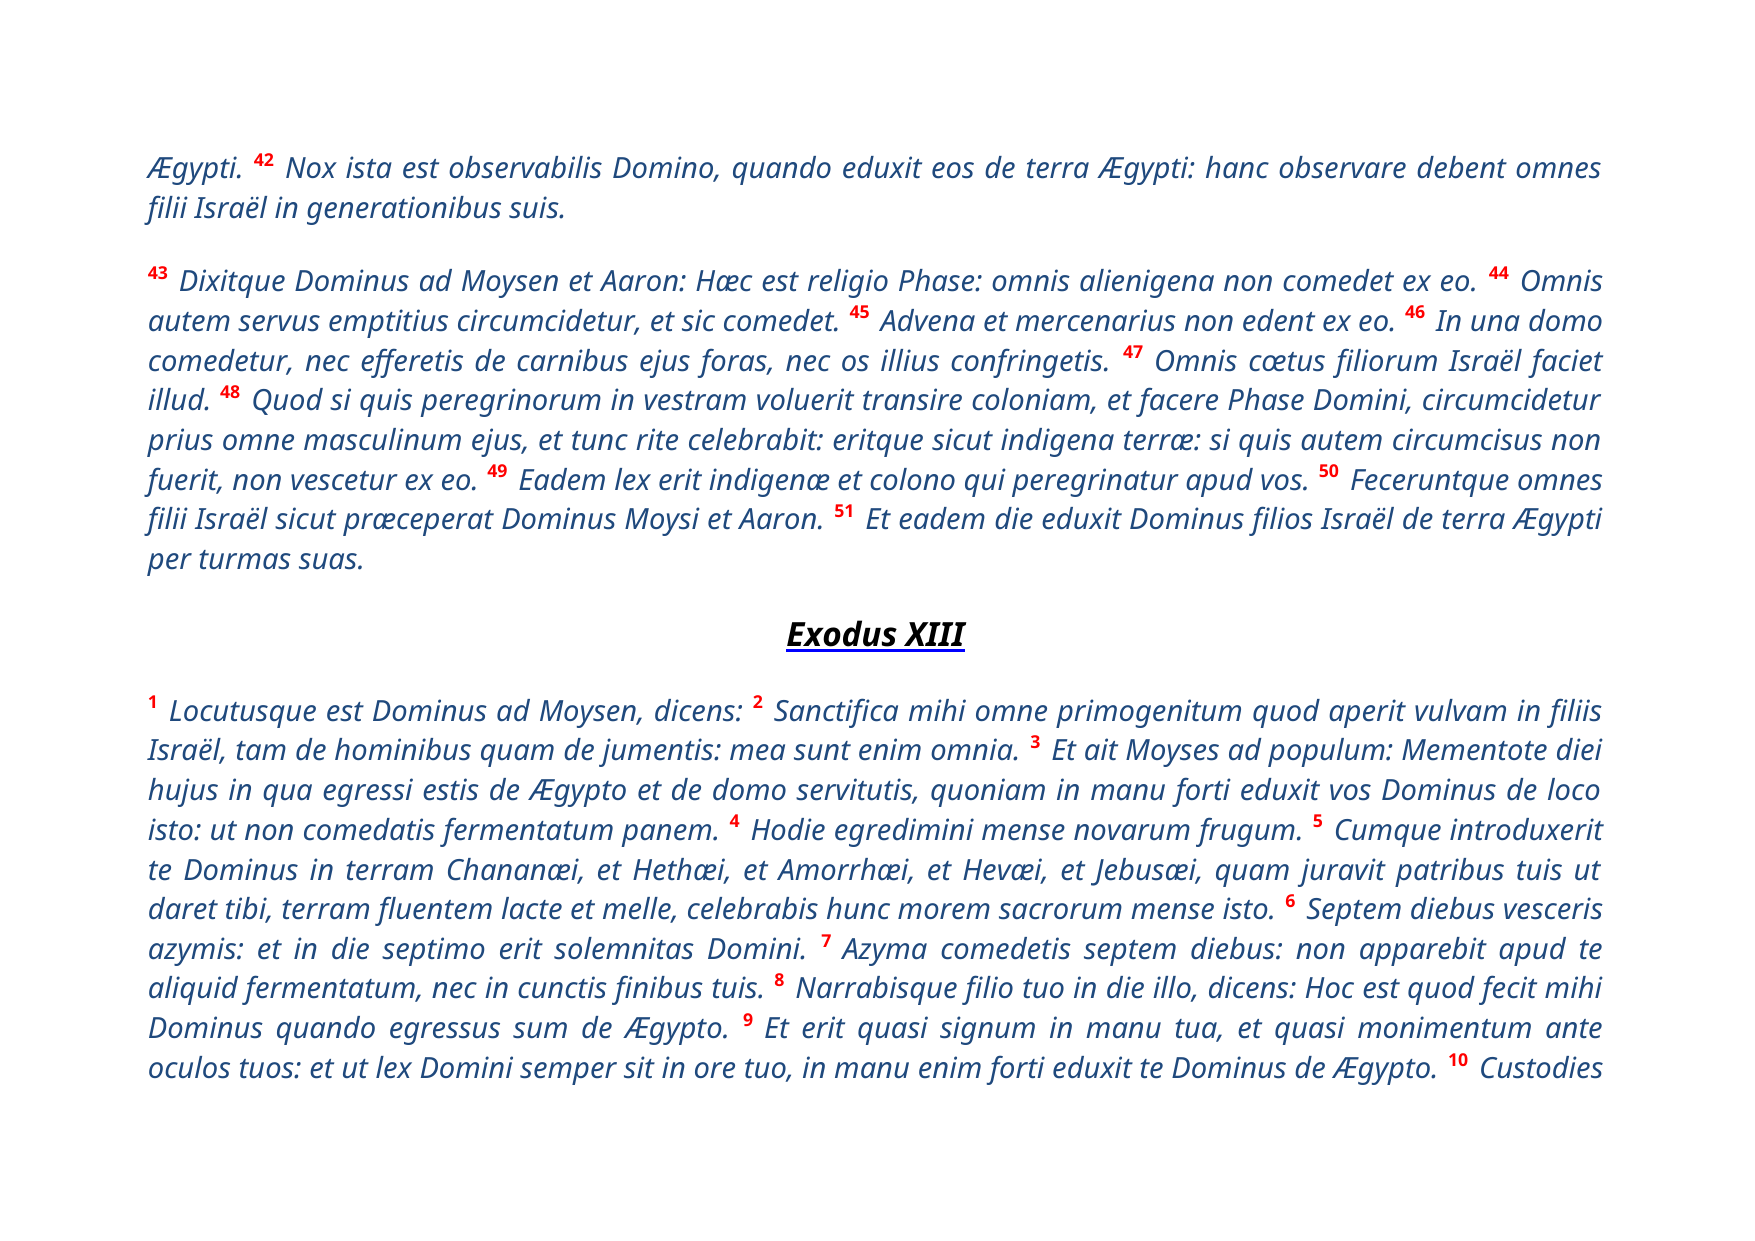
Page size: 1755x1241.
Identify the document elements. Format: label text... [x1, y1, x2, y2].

text 1 Locutusque est Dominus ad Moysen, dicens: 2 Sanctifica mihi omne primogenitum quod aperit vulvam in filiis Israël, tam de hominibus quam de jumentis: mea sunt enim omnia. 3 Et ait Moyses ad populum: Mementote diei hujus in qua egressi estis de Ægypto et de domo servitutis, quoniam in manu forti eduxit vos Dominus de loco isto: ut non comedatis fermentatum panem. 4 Hodie egredimini mense novarum frugum. 5 Cumque introduxerit te Dominus in terram Chananæi, et Hethæi, et Amorrhæi, et Hevæi, et Jebusæi, quam juravit patribus tuis ut daret tibi, terram fluentem lacte et melle, celebrabis hunc morem sacrorum mense isto. 6 Septem diebus vesceris azymis: et in die septimo erit solemnitas Domini. 7 Azyma comedetis septem diebus: non apparebit apud te aliquid fermentatum, nec in cunctis finibus tuis. 8 Narrabisque filio tuo in die illo, dicens: Hoc est quod fecit mihi Dominus quando egressus sum de Ægypto. 9 Et erit quasi signum in manu tua, et quasi monimentum ante oculos tuos: et ut lex Domini semper sit in ore tuo, in manu enim forti eduxit te Dominus de Ægypto. 10 Custodies [148, 690, 1606, 1087]
text Exodus XIII [148, 611, 1606, 657]
text Ægypti. 42 Nox ista est observabilis Domino, quando eduxit eos de terra Ægypti: hanc observare debent omnes filii Israël in generationibus suis. [148, 148, 1606, 227]
text 43 Dixitque Dominus ad Moysen et Aaron: Hæc est religio Phase: omnis alienigena non comedet ex eo. 44 Omnis autem servus emptitius circumcidetur, et sic comedet. 45 Advena et mercenarius non edent ex eo. 46 In una domo comedetur, nec efferetis de carnibus ejus foras, nec os illius confringetis. 47 Omnis cœtus filiorum Israël faciet illud. 48 Quod si quis peregrinorum in vestram voluerit transire coloniam, et facere Phase Domini, circumcidetur prius omne masculinum ejus, et tunc rite celebrabit: eritque sicut indigena terræ: si quis autem circumcisus non fuerit, non vescetur ex eo. 49 Eadem lex erit indigenæ et colono qui peregrinatur apud vos. 50 Feceruntque omnes filii Israël sicut præceperat Dominus Moysi et Aaron. 51 Et eadem die eduxit Dominus filios Israël de terra Ægypti per turmas suas. [148, 260, 1606, 578]
